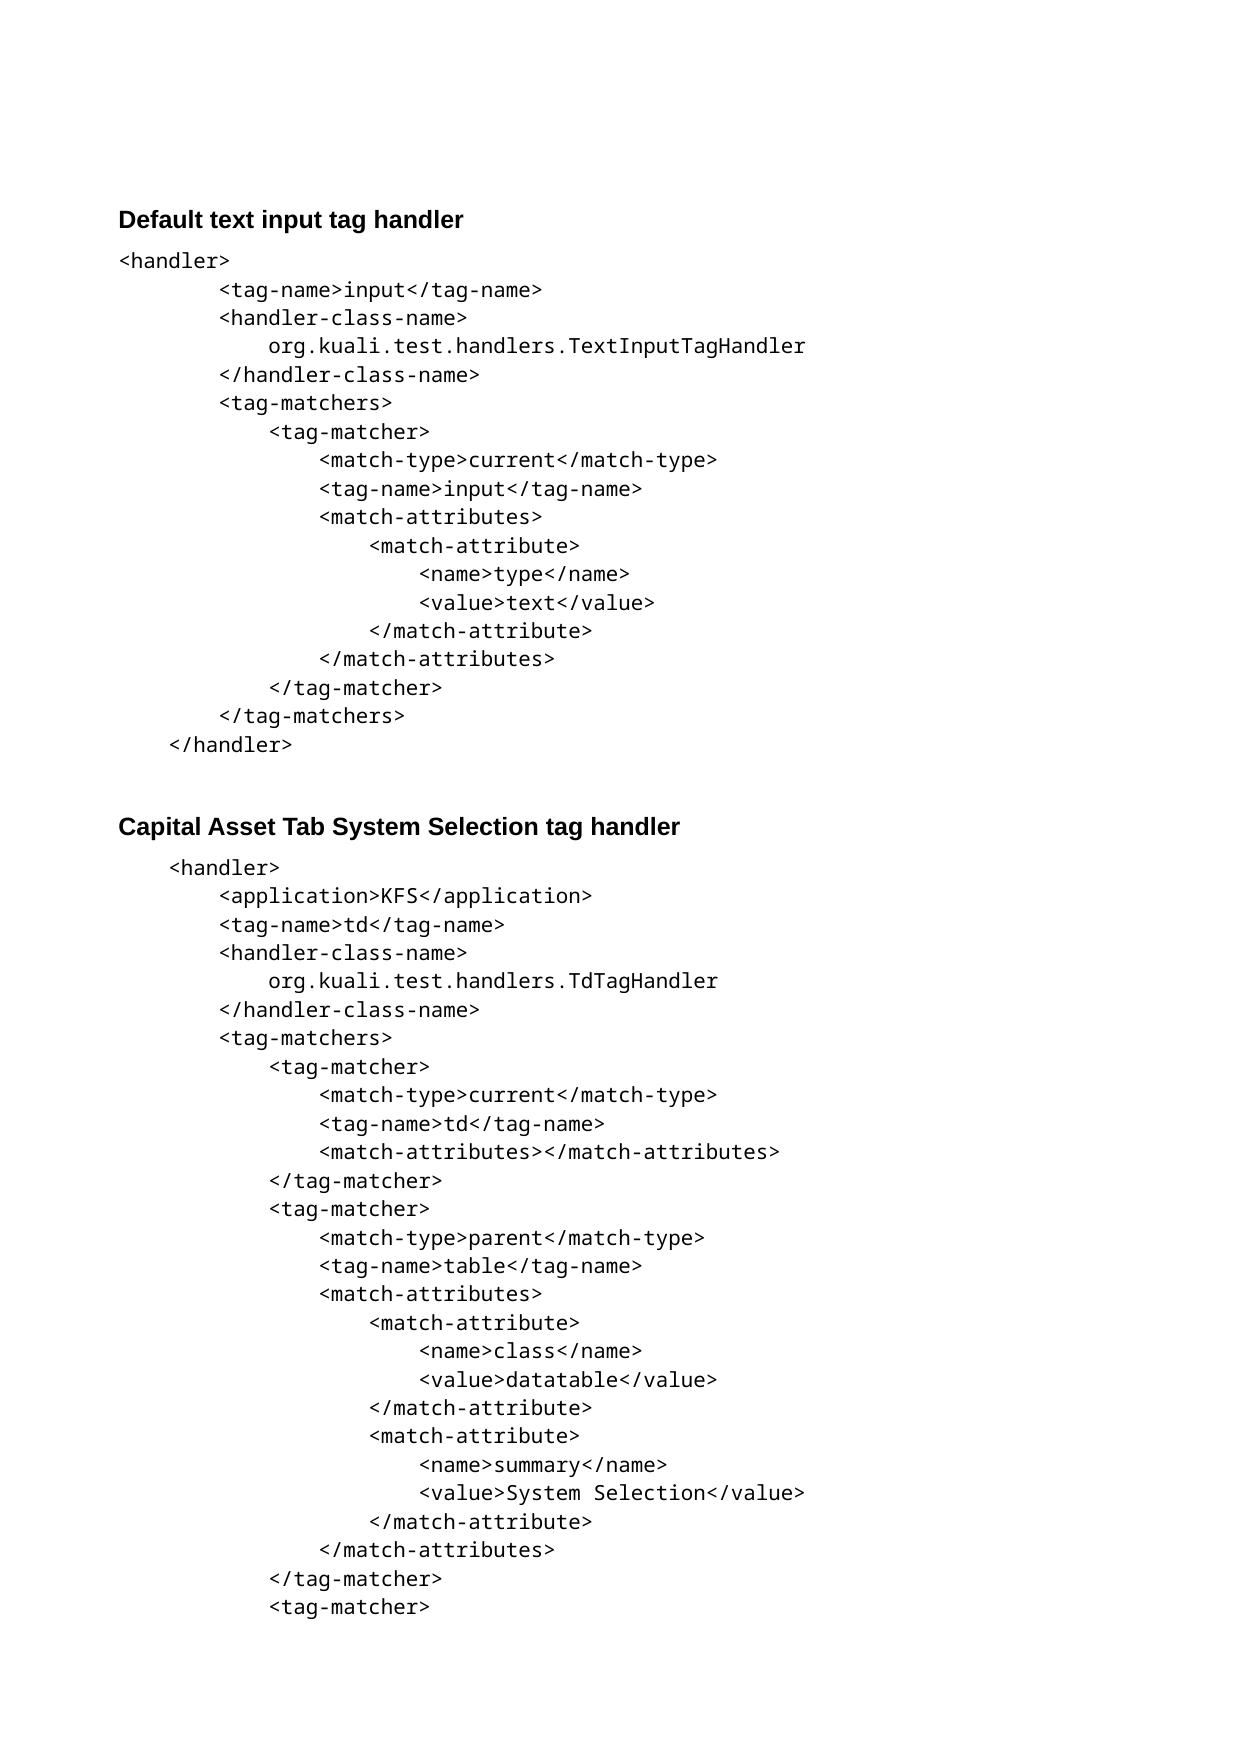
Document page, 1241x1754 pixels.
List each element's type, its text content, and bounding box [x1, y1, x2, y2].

text <tag-matchers> [118, 1023, 1122, 1052]
text <match-attributes> [118, 502, 1122, 531]
text <name>class</name> [118, 1336, 1122, 1365]
text <match-attributes></match-attributes> [118, 1137, 1122, 1166]
text </handler> [118, 730, 1122, 758]
text </tag-matcher> [118, 1564, 1122, 1592]
text </handler-class-name> [118, 995, 1122, 1023]
subtitle Capital Asset Tab System Selection tag handler [118, 812, 1122, 840]
text <tag-matcher> [118, 1194, 1122, 1223]
text </tag-matchers> [118, 701, 1122, 730]
text </tag-matcher> [118, 673, 1122, 701]
text </match-attribute> [118, 1507, 1122, 1535]
text <application>KFS</application> [118, 881, 1122, 910]
text <value>text</value> [118, 588, 1122, 616]
text </match-attributes> [118, 1535, 1122, 1564]
text <name>summary</name> [118, 1450, 1122, 1478]
text <tag-name>td</tag-name> [118, 910, 1122, 938]
text </handler-class-name> [118, 360, 1122, 388]
text <match-attribute> [118, 1422, 1122, 1450]
text </tag-matcher> [118, 1166, 1122, 1194]
text <match-type>current</match-type> [118, 445, 1122, 474]
text <handler-class-name> [118, 303, 1122, 332]
text <match-attributes> [118, 1279, 1122, 1308]
text <tag-name>input</tag-name> [118, 275, 1122, 303]
text </match-attribute> [118, 616, 1122, 644]
text <tag-name>input</tag-name> [118, 474, 1122, 502]
text <tag-matchers> [118, 388, 1122, 417]
text <handler> [118, 246, 1122, 275]
text <tag-matcher> [118, 1052, 1122, 1080]
subtitle Default text input tag handler [118, 205, 1122, 234]
text </match-attribute> [118, 1393, 1122, 1422]
text <value>System Selection</value> [118, 1478, 1122, 1507]
text <handler-class-name> [118, 938, 1122, 967]
text <tag-matcher> [118, 1592, 1122, 1621]
text <tag-name>td</tag-name> [118, 1109, 1122, 1137]
text <match-type>parent</match-type> [118, 1223, 1122, 1251]
text org.kuali.test.handlers.TextInputTagHandler [118, 332, 1122, 360]
text <tag-matcher> [118, 417, 1122, 445]
text <tag-name>table</tag-name> [118, 1251, 1122, 1279]
text <value>datatable</value> [118, 1365, 1122, 1393]
text <handler> [118, 853, 1122, 881]
text </match-attributes> [118, 644, 1122, 673]
text <match-attribute> [118, 1308, 1122, 1336]
text org.kuali.test.handlers.TdTagHandler [118, 967, 1122, 995]
text <name>type</name> [118, 559, 1122, 588]
text <match-attribute> [118, 531, 1122, 559]
text <match-type>current</match-type> [118, 1080, 1122, 1109]
